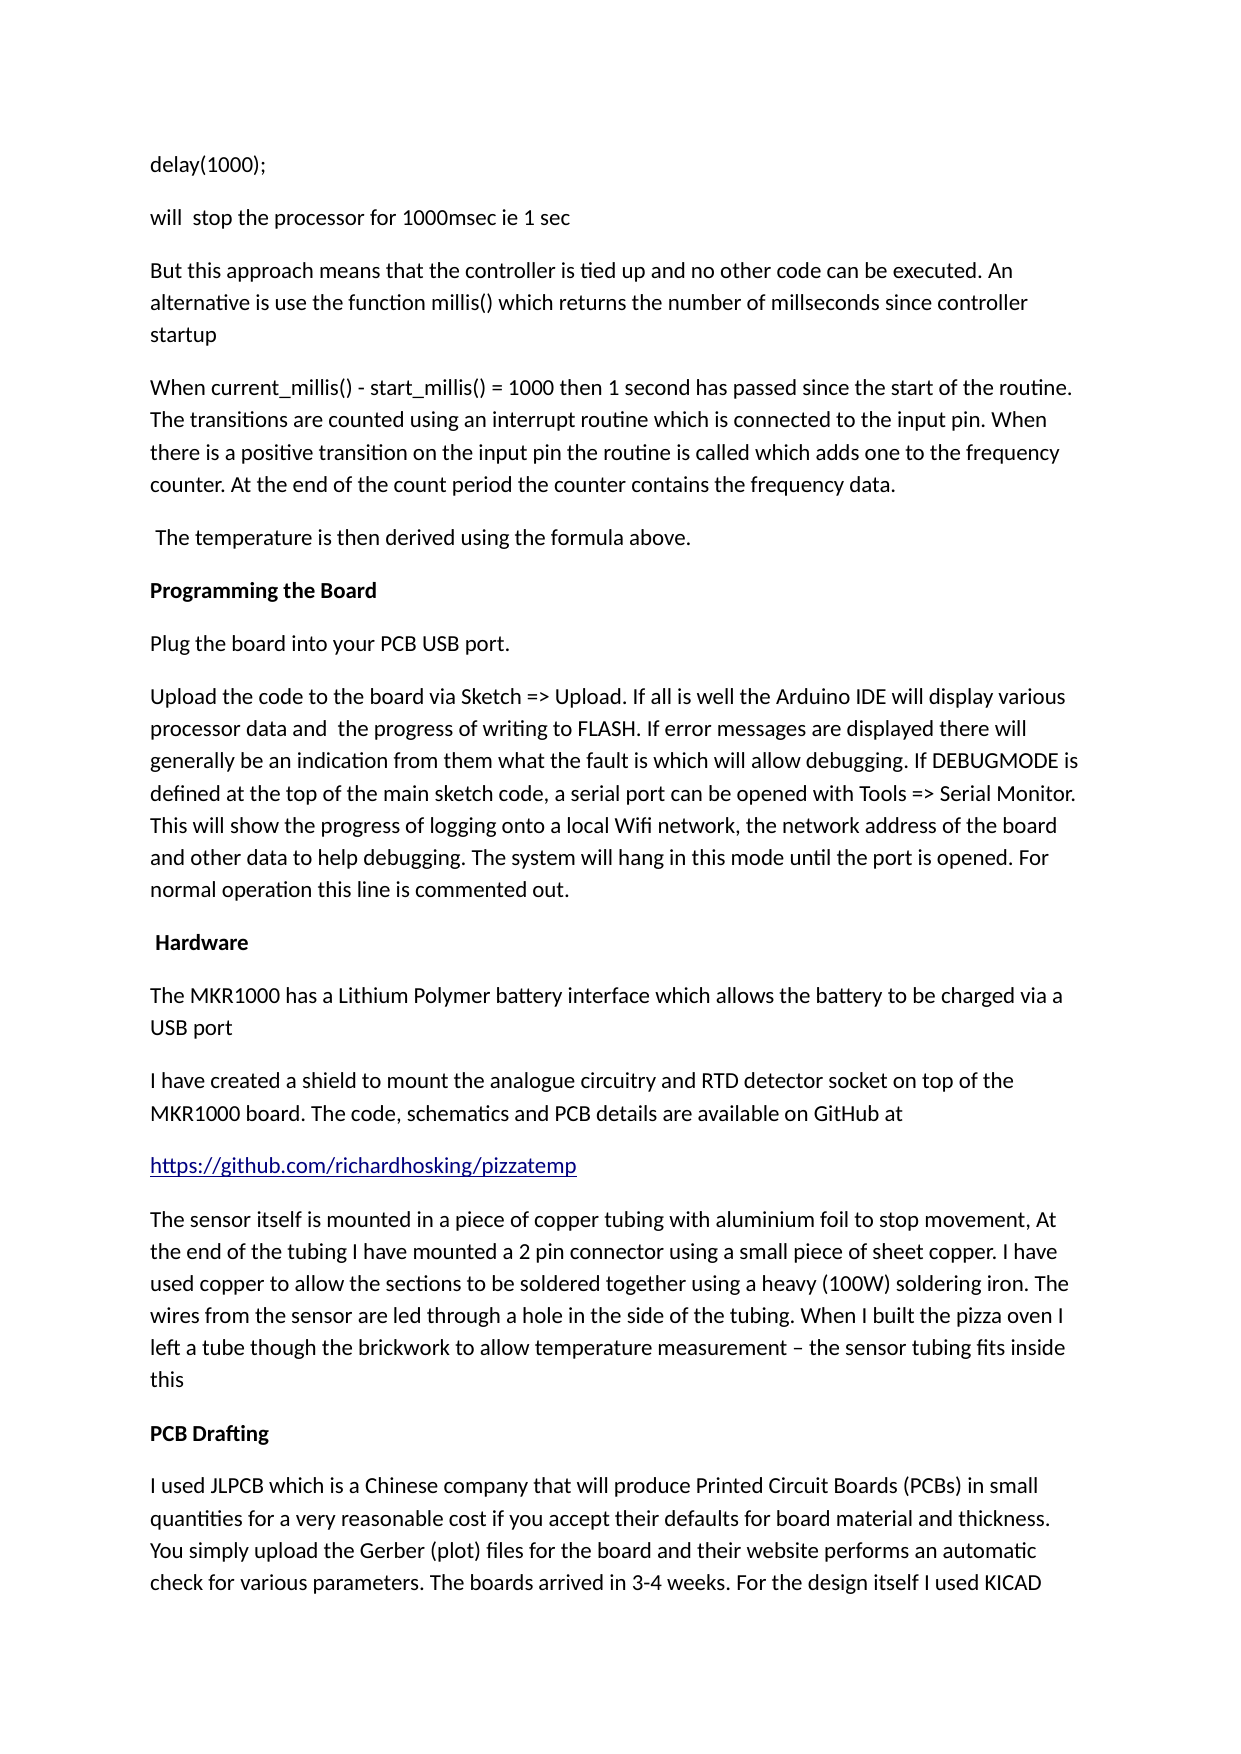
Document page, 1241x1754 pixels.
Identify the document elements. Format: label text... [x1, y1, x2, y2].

text Programming the Board [150, 576, 1090, 604]
text I have created a shield to mount the analogue circuitry and RTD detector socket on top of the MKR1000 board. The code, schematics and PCB details are available on GitHub at [150, 1066, 1090, 1127]
text PCB Drafting [150, 1419, 1090, 1447]
text The MKR1000 has a Lithium Polymer battery interface which allows the battery to be charged via a USB port [150, 981, 1090, 1041]
text delay(1000); [150, 150, 1090, 178]
text Upload the code to the board via Sketch => Upload. If all is well the Arduino IDE will display various processor data and the progress of writing to FLASH. If error messages are displayed there will generally be an indication from them what the fault is which will allow debugging. If DEBUGMODE is defined at the top of the main sketch code, a serial port can be opened with Tools => Serial Monitor. This will show the progress of logging onto a local Wifi network, the network address of the board and other data to help debugging. The system will hang in this mode until the port is opened. For normal operation this line is commented out. [150, 682, 1090, 903]
text The sensor itself is mounted in a piece of copper tubing with aluminium foil to stop movement, At the end of the tubing I have mounted a 2 pin connector using a small piece of sheet copper. I have used copper to allow the sections to be soldered together using a heavy (100W) soldering iron. The wires from the sensor are led through a hole in the side of the tubing. When I built the pizza oven I left a tube though the brickwork to allow temperature measurement – the sensor tubing fits inside this [150, 1205, 1090, 1394]
text will stop the processor for 1000msec ie 1 sec [150, 203, 1090, 231]
text When current_millis() - start_millis() = 1000 then 1 second has passed since the start of the routine. The transitions are counted using an interrupt routine which is connected to the input pin. When there is a positive transition on the input pin the routine is called which adds one to the frequency counter. At the end of the count period the counter contains the frequency data. [150, 373, 1090, 498]
text https://github.com/richardhosking/pizzatemp [150, 1152, 1090, 1180]
text The temperature is then derived using the formula above. [150, 523, 1090, 551]
text Hardware [150, 928, 1090, 956]
text But this approach means that the controller is tied up and no other code can be executed. An alternative is use the function millis() which returns the number of millseconds since controller startup [150, 256, 1090, 348]
text Plug the board into your PCB USB port. [150, 629, 1090, 657]
text I used JLPCB which is a Chinese company that will produce Printed Circuit Boards (PCBs) in small quantities for a very reasonable cost if you accept their defaults for board material and thickness. You simply upload the Gerber (plot) files for the board and their website performs an automatic check for various parameters. The boards arrived in 3-4 weeks. For the design itself I used KICAD [150, 1472, 1090, 1596]
